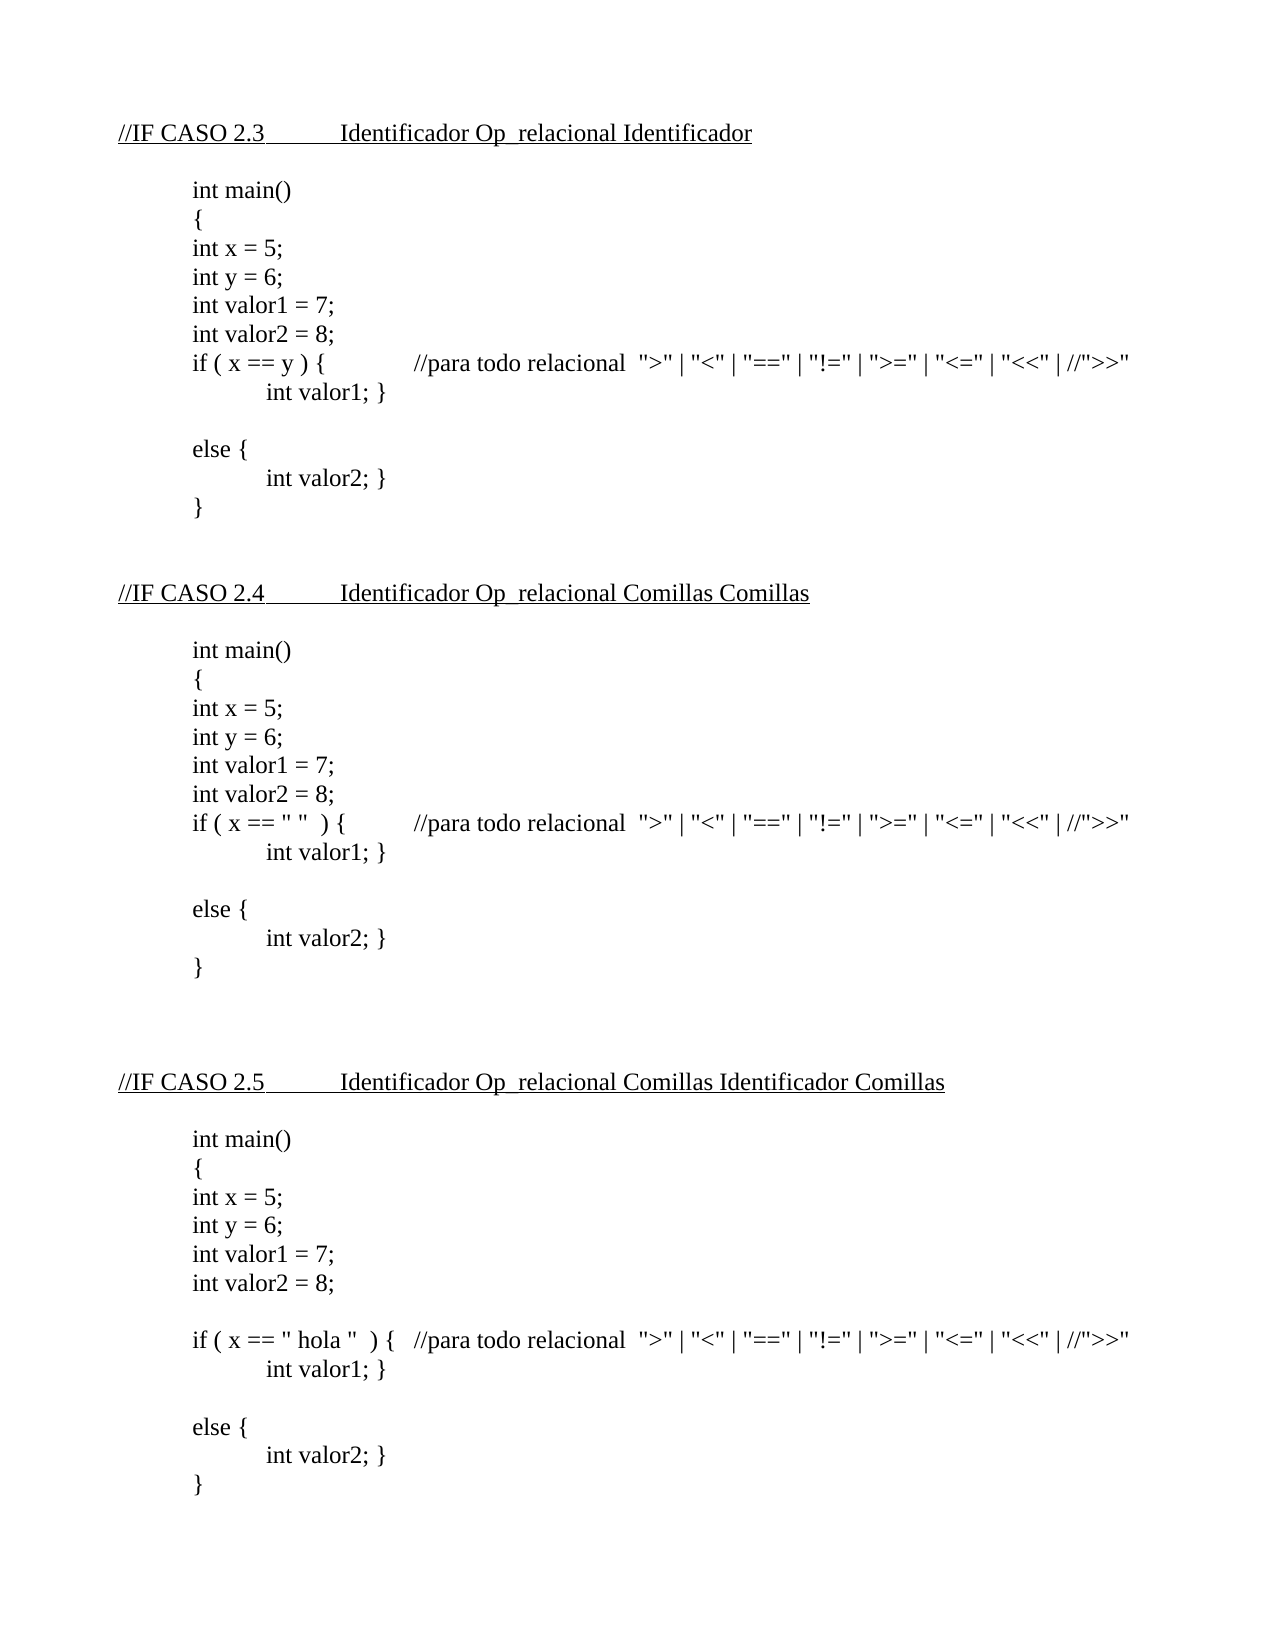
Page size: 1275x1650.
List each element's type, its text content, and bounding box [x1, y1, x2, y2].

text //IF CASO 2.3 Identificador Op_relacional Identificador [118, 118, 1157, 147]
text int main() [118, 1124, 1157, 1153]
text { [118, 204, 1157, 233]
text else { [118, 894, 1157, 923]
text if ( x == y ) { //para todo relacional ">" | "<" | "==" | "!=" | ">=" | "<=" | "<<" | //">>" [118, 348, 1157, 377]
text int valor1; } [118, 1354, 1157, 1383]
text int valor2 = 8; [118, 779, 1157, 808]
text int valor2 = 8; [118, 1268, 1157, 1297]
text { [118, 664, 1157, 693]
text int x = 5; [118, 233, 1157, 262]
text int y = 6; [118, 1211, 1157, 1239]
text int main() [118, 176, 1157, 204]
text int valor1; } [118, 377, 1157, 406]
text else { [118, 1412, 1157, 1441]
text { [118, 1153, 1157, 1182]
text if ( x == " hola " ) { //para todo relacional ">" | "<" | "==" | "!=" | ">=" | "<=" | "<<" | //">>" [118, 1326, 1157, 1354]
text int valor2; } [118, 923, 1157, 952]
text int y = 6; [118, 262, 1157, 291]
text else { [118, 434, 1157, 463]
text int y = 6; [118, 722, 1157, 751]
text int valor1; } [118, 837, 1157, 866]
text int valor1 = 7; [118, 291, 1157, 319]
text int valor2; } [118, 1441, 1157, 1469]
text } [118, 952, 1157, 981]
text int valor2; } [118, 463, 1157, 492]
text if ( x == " " ) { //para todo relacional ">" | "<" | "==" | "!=" | ">=" | "<=" | "<<" | //">>" [118, 808, 1157, 837]
text int valor1 = 7; [118, 751, 1157, 779]
text int x = 5; [118, 1182, 1157, 1211]
text //IF CASO 2.4 Identificador Op_relacional Comillas Comillas [118, 578, 1157, 607]
text int main() [118, 636, 1157, 664]
text } [118, 1469, 1157, 1498]
text int x = 5; [118, 693, 1157, 722]
text } [118, 492, 1157, 521]
text int valor1 = 7; [118, 1239, 1157, 1268]
text int valor2 = 8; [118, 319, 1157, 348]
text //IF CASO 2.5 Identificador Op_relacional Comillas Identificador Comillas [118, 1067, 1157, 1096]
